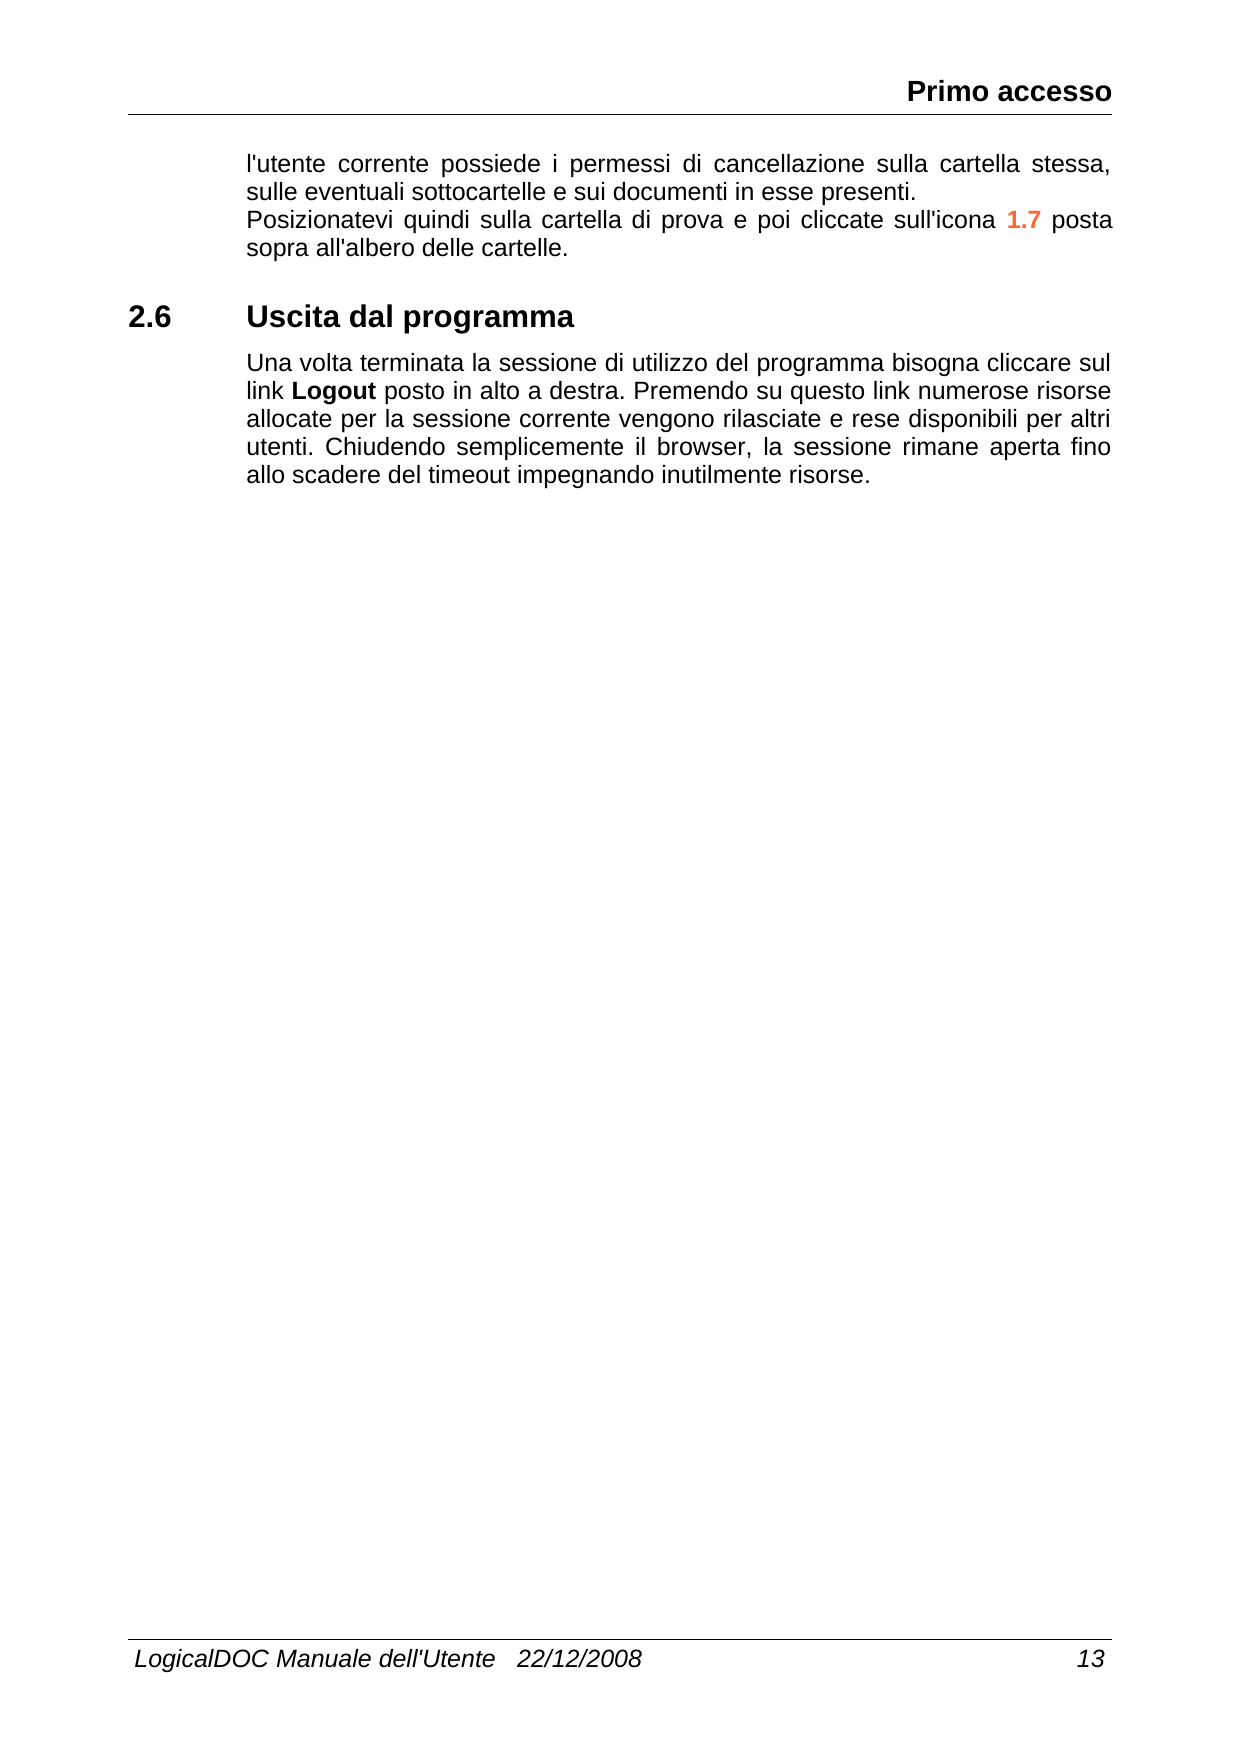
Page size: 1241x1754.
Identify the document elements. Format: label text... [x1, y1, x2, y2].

text Una volta terminata la sessione di utilizzo del programma bisogna cliccare sul link Logout posto in alto a destra. Premendo su questo link numerose risorse allocate per la sessione corrente vengono rilasciate e rese disponibili per altri utenti. Chiudendo semplicemente il browser, la sessione rimane aperta fino allo scadere del timeout impegnando inutilmente risorse. [246, 349, 1112, 489]
text l'utente corrente possiede i permessi di cancellazione sulla cartella stessa, sulle eventuali sottocartelle e sui documenti in esse presenti. [246, 150, 1112, 206]
text Posizionatevi quindi sulla cartella di prova e poi cliccate sull'icona 1.7 posta sopra all'albero delle cartelle. [246, 206, 1112, 262]
subtitle Uscita dal programma [128, 299, 1112, 334]
